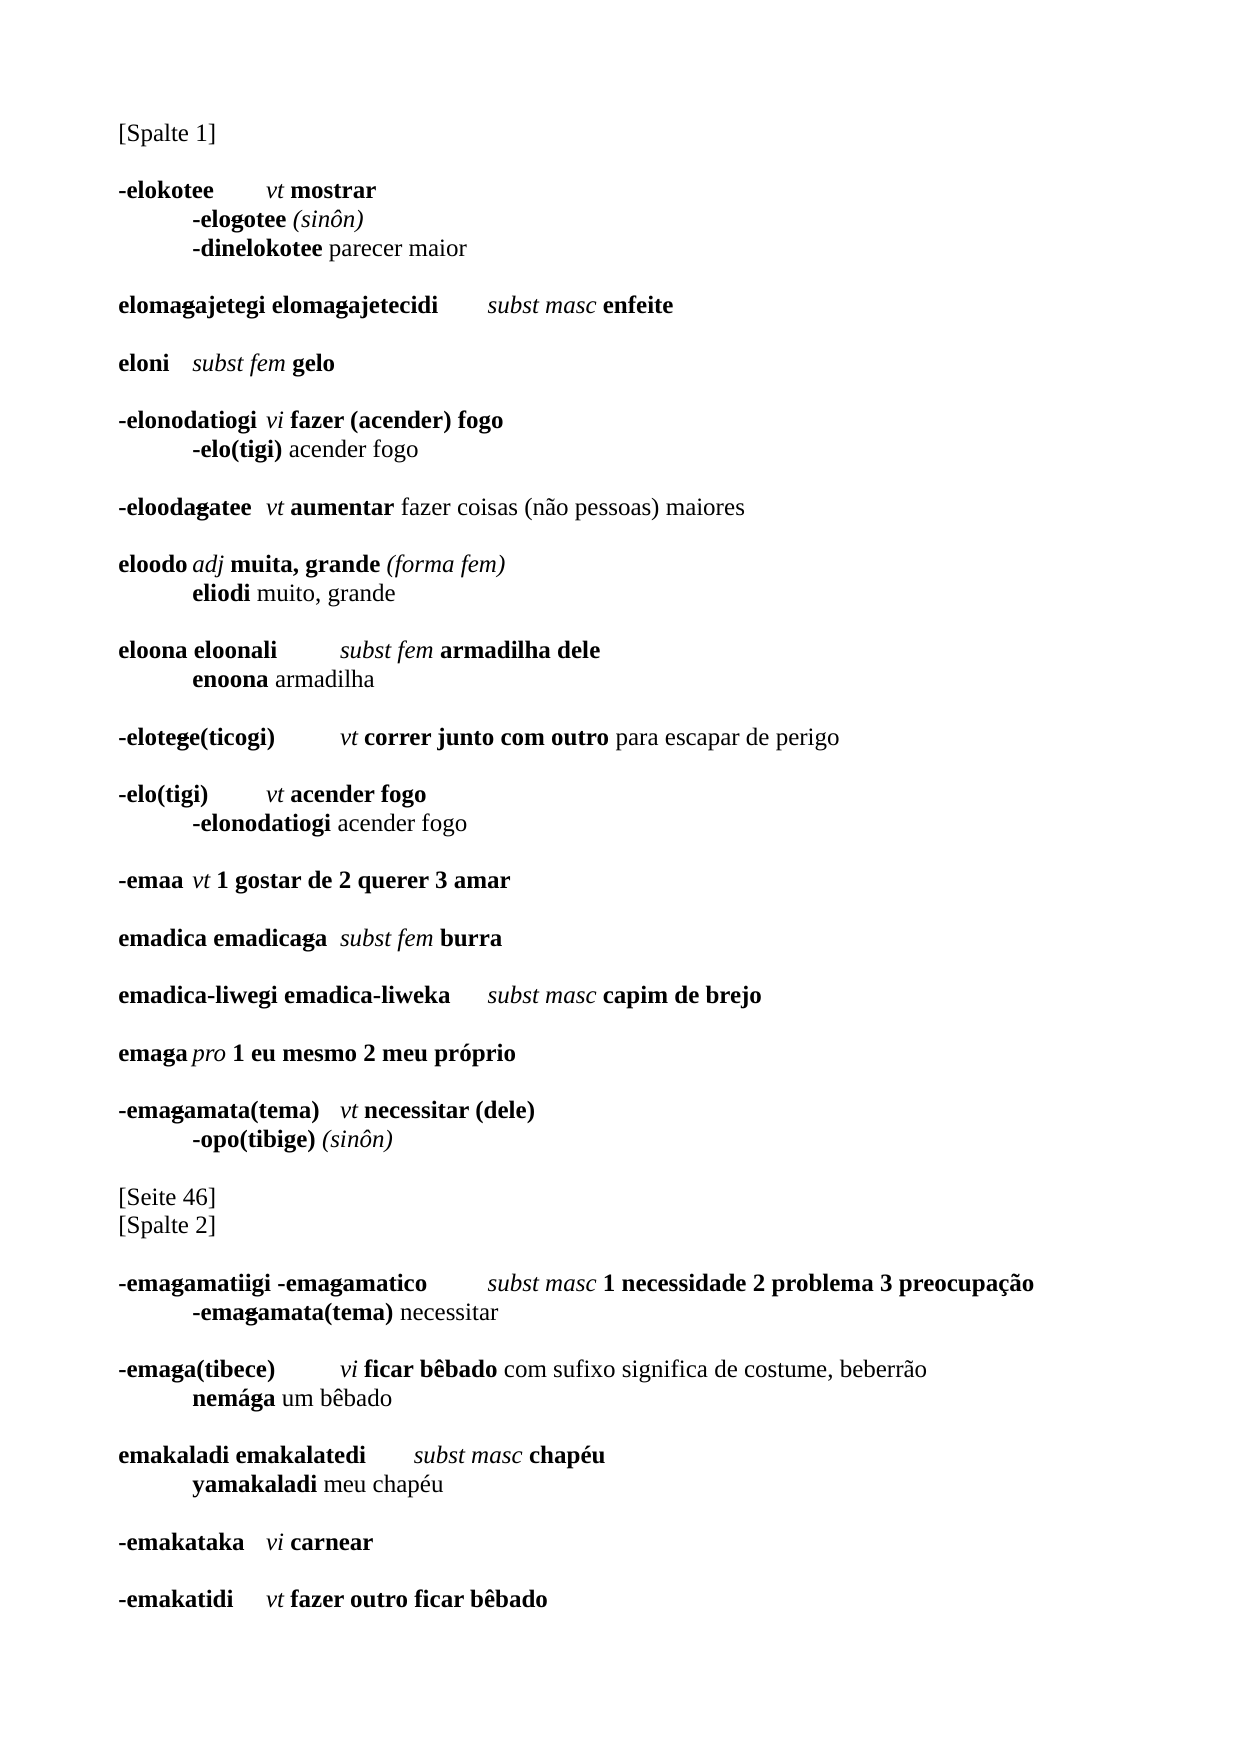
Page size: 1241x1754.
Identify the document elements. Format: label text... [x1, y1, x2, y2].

text eloona eloonali subst fem armadilha dele [118, 636, 1122, 664]
text -elokotee vt mostrar [118, 176, 1122, 204]
text -emagamatiigi -emagamatico subst masc 1 necessidade 2 problema 3 preocupação [118, 1268, 1122, 1297]
text eloodo adj muita, grande (forma fem) [118, 549, 1122, 578]
text -emaga(tibece) vi ficar bêbado com sufixo significa de costume, beberrão [118, 1354, 1122, 1383]
text nemága um bêbado [118, 1383, 1122, 1412]
text eloni subst fem gelo [118, 348, 1122, 377]
text -eloodagatee vt aumentar fazer coisas (não pessoas) maiores [118, 492, 1122, 521]
text -elonodatiogi acender fogo [118, 808, 1122, 837]
text -elo(tigi) vt acender fogo [118, 779, 1122, 808]
text -emagamata(tema) vt necessitar (dele) [118, 1096, 1122, 1124]
text [Seite 46] [118, 1182, 1122, 1211]
text -dinelokotee parecer maior [118, 233, 1122, 262]
text [Spalte 2] [118, 1211, 1122, 1239]
text eliodi muito, grande [118, 578, 1122, 607]
text -opo(tibige) (sinôn) [118, 1124, 1122, 1153]
text -elotege(ticogi) vt correr junto com outro para escapar de perigo [118, 722, 1122, 751]
text -elo(tigi) acender fogo [118, 434, 1122, 463]
text -elogotee (sinôn) [118, 204, 1122, 233]
text [Spalte 1] [118, 118, 1122, 147]
text -emaa vt 1 gostar de 2 querer 3 amar [118, 866, 1122, 894]
text emadica emadicaga subst fem burra [118, 923, 1122, 952]
text -emakatidi vt fazer outro ficar bêbado [118, 1584, 1122, 1613]
text -elonodatiogi vi fazer (acender) fogo [118, 406, 1122, 434]
text enoona armadilha [118, 664, 1122, 693]
text emadica-liwegi emadica-liweka subst masc capim de brejo [118, 981, 1122, 1009]
text emakaladi emakalatedi subst masc chapéu [118, 1441, 1122, 1469]
text -emagamata(tema) necessitar [118, 1297, 1122, 1326]
text emaga pro 1 eu mesmo 2 meu próprio [118, 1038, 1122, 1067]
text -emakataka vi carnear [118, 1527, 1122, 1556]
text yamakaladi meu chapéu [118, 1469, 1122, 1498]
text elomagajetegi elomagajetecidi subst masc enfeite [118, 291, 1122, 319]
